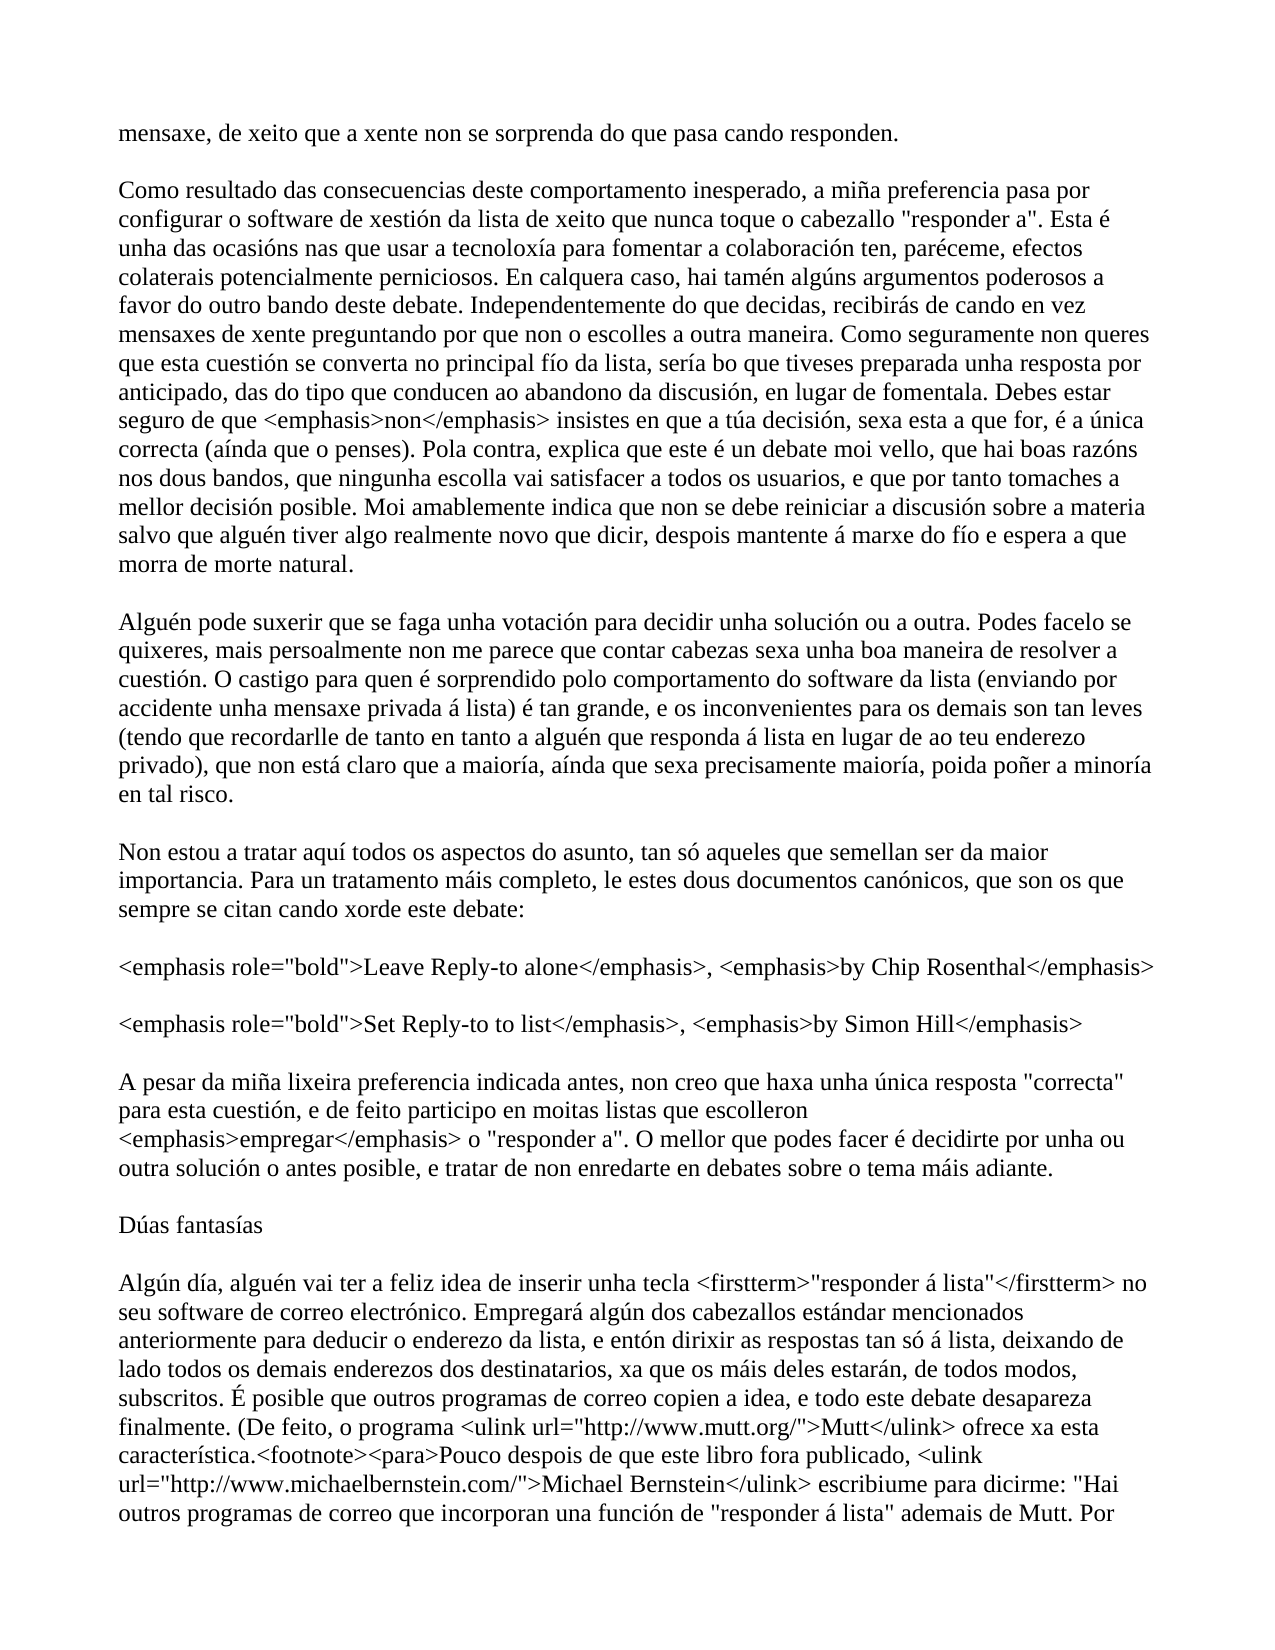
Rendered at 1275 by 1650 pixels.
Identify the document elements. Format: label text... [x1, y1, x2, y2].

text <emphasis role="bold">Set Reply-to to list</emphasis>, <emphasis>by Simon Hill</emphasis> [118, 1009, 1157, 1038]
text Algún día, alguén vai ter a feliz idea de inserir unha tecla <firstterm>"responder á lista"</firstterm> no seu software de correo electrónico. Empregará algún dos cabezallos estándar mencionados anteriormente para deducir o enderezo da lista, e entón dirixir as respostas tan só á lista, deixando de lado todos os demais enderezos dos destinatarios, xa que os máis deles estarán, de todos modos, subscritos. É posible que outros programas de correo copien a idea, e todo este debate desapareza finalmente. (De feito, o programa <ulink url="http://www.mutt.org/">Mutt</ulink> ofrece xa esta característica.<footnote><para>Pouco despois de que este libro fora publicado, <ulink url="http://www.michaelbernstein.com/">Michael Bernstein</ulink> escribiume para dicirme: "Hai outros programas de correo que incorporan una función de "responder á lista" ademais de Mutt. Por [118, 1268, 1157, 1527]
text Alguén pode suxerir que se faga unha votación para decidir unha solución ou a outra. Podes facelo se quixeres, mais persoalmente non me parece que contar cabezas sexa unha boa maneira de resolver a cuestión. O castigo para quen é sorprendido polo comportamento do software da lista (enviando por accidente unha mensaxe privada á lista) é tan grande, e os inconvenientes para os demais son tan leves (tendo que recordarlle de tanto en tanto a alguén que responda á lista en lugar de ao teu enderezo privado), que non está claro que a maioría, aínda que sexa precisamente maioría, poida poñer a minoría en tal risco. [118, 607, 1157, 808]
text Como resultado das consecuencias deste comportamento inesperado, a miña preferencia pasa por configurar o software de xestión da lista de xeito que nunca toque o cabezallo "responder a". Esta é unha das ocasións nas que usar a tecnoloxía para fomentar a colaboración ten, paréceme, efectos colaterais potencialmente perniciosos. En calquera caso, hai tamén algúns argumentos poderosos a favor do outro bando deste debate. Independentemente do que decidas, recibirás de cando en vez mensaxes de xente preguntando por que non o escolles a outra maneira. Como seguramente non queres que esta cuestión se converta no principal fío da lista, sería bo que tiveses preparada unha resposta por anticipado, das do tipo que conducen ao abandono da discusión, en lugar de fomentala. Debes estar seguro de que <emphasis>non</emphasis> insistes en que a túa decisión, sexa esta a que for, é a única correcta (aínda que o penses). Pola contra, explica que este é un debate moi vello, que hai boas razóns nos dous bandos, que ningunha escolla vai satisfacer a todos os usuarios, e que por tanto tomaches a mellor decisión posible. Moi amablemente indica que non se debe reiniciar a discusión sobre a materia salvo que alguén tiver algo realmente novo que dicir, despois mantente á marxe do fío e espera a que morra de morte natural. [118, 176, 1157, 578]
text Dúas fantasías [118, 1211, 1157, 1239]
text Non estou a tratar aquí todos os aspectos do asunto, tan só aqueles que semellan ser da maior importancia. Para un tratamento máis completo, le estes dous documentos canónicos, que son os que sempre se citan cando xorde este debate: [118, 837, 1157, 923]
text A pesar da miña lixeira preferencia indicada antes, non creo que haxa unha única resposta "correcta" para esta cuestión, e de feito participo en moitas listas que escolleron <emphasis>empregar</emphasis> o "responder a". O mellor que podes facer é decidirte por unha ou outra solución o antes posible, e tratar de non enredarte en debates sobre o tema máis adiante. [118, 1067, 1157, 1182]
text mensaxe, de xeito que a xente non se sorprenda do que pasa cando responden. [118, 118, 1157, 147]
text <emphasis role="bold">Leave Reply-to alone</emphasis>, <emphasis>by Chip Rosenthal</emphasis> [118, 952, 1157, 981]
